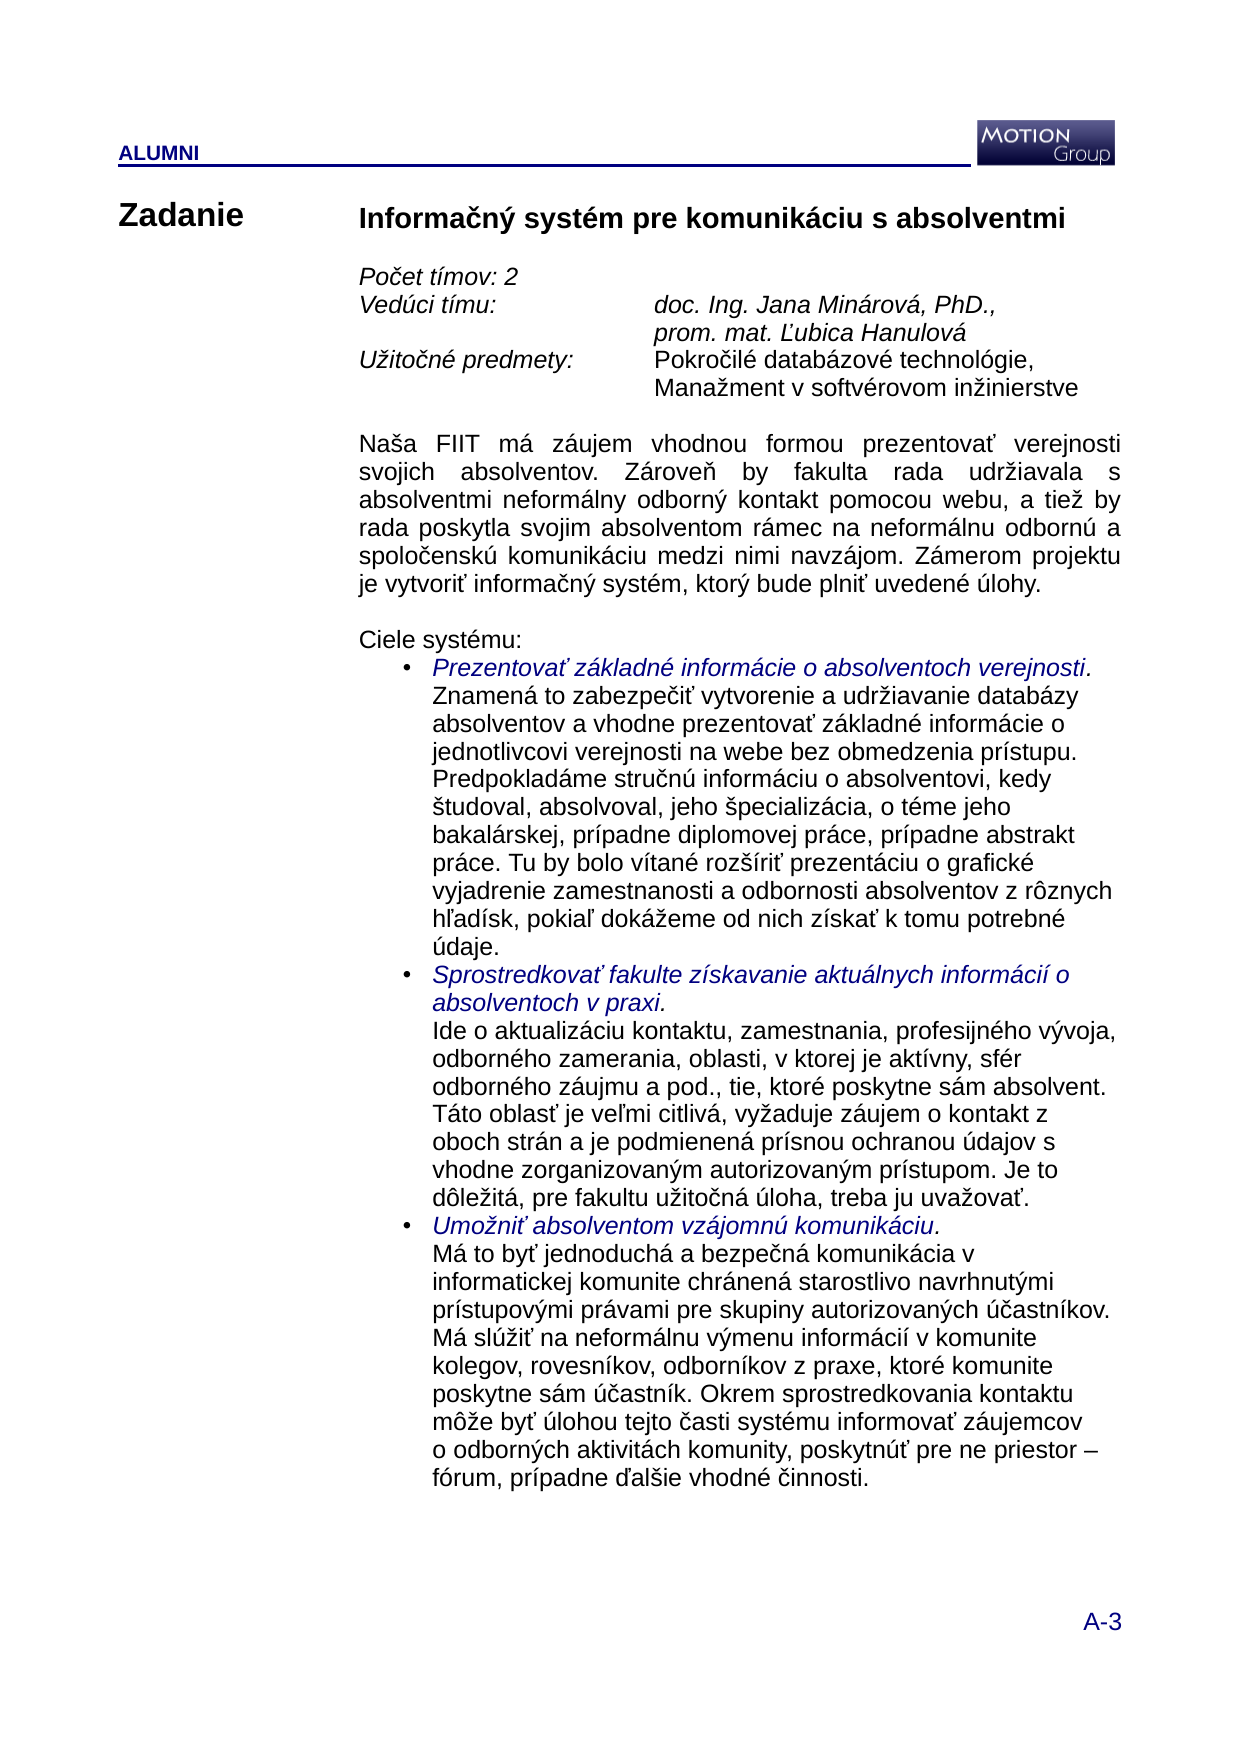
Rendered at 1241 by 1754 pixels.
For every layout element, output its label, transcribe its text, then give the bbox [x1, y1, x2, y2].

text Informačný systém pre komunikáciu s absolventmi [358, 202, 1122, 235]
text Naša FIIT má záujem vhodnou formou prezentovať verejnosti svojich absolventov. Zároveň by fakulta rada udržiavala s absolventmi neformálny odborný kontakt pomocou webu, a tiež by rada poskytla svojim absolventom rámec na neformálnu odbornú a spoločenskú komunikáciu medzi nimi navzájom. Zámerom projektu je vytvoriť informačný systém, ktorý bude plniť uvedené úlohy. [358, 430, 1122, 598]
text Počet tímov: 2 [358, 263, 1122, 291]
text Užitočné predmety: Pokročilé databázové technológie, [358, 346, 1122, 374]
text Vedúci tímu: doc. Ing. Jana Minárová, PhD., [358, 291, 1122, 318]
text Manažment v softvérovom inžinierstve [358, 374, 1122, 402]
text prom. mat. Ľubica Hanulová [358, 318, 1122, 346]
list Umožniť absolventom vzájomnú komunikáciu. Má to byť jednoduchá a bezpečná komunikácia v informatickej komunite chránená starostlivo navrhnutými prístupovými právami pre skupiny autorizovaných účastníkov. Má slúžiť na neformálnu výmenu informácií v komunite kolegov, rovesníkov, odborníkov z praxe, ktoré komunite poskytne sám účastník. Okrem sprostredkovania kontaktu môže byť úlohou tejto časti systému informovať záujemcov o odborných aktivitách komunity, poskytnúť pre ne priestor – fórum, prípadne ďalšie vhodné činnosti. [403, 1212, 1122, 1491]
subtitle Zadanie [118, 196, 358, 233]
text Ciele systému: [358, 626, 1122, 653]
list Prezentovať základné informácie o absolventoch verejnosti. Znamená to zabezpečiť vytvorenie a udržiavanie databázy absolventov a vhodne prezentovať základné informácie o jednotlivcovi verejnosti na webe bez obmedzenia prístupu. Predpokladáme stručnú informáciu o absolventovi, kedy študoval, absolvoval, jeho špecializácia, o téme jeho bakalárskej, prípadne diplomovej práce, prípadne abstrakt práce. Tu by bolo vítané rozšíriť prezentáciu o grafické vyjadrenie zamestnanosti a odbornosti absolventov z rôznych hľadísk, pokiaľ dokážeme od nich získať k tomu potrebné údaje. [403, 653, 1122, 961]
picture [971, 112, 1122, 172]
list Sprostredkovať fakulte získavanie aktuálnych informácií o absolventoch v praxi. Ide o aktualizáciu kontaktu, zamestnania, profesijného vývoja, odborného zamerania, oblasti, v ktorej je aktívny, sfér odborného záujmu a pod., tie, ktoré poskytne sám absolvent. Táto oblasť je veľmi citlivá, vyžaduje záujem o kontakt z oboch strán a je podmienená prísnou ochranou údajov s vhodne zorganizovaným autorizovaným prístupom. Je to dôležitá, pre fakultu užitočná úloha, treba ju uvažovať. [403, 961, 1122, 1212]
